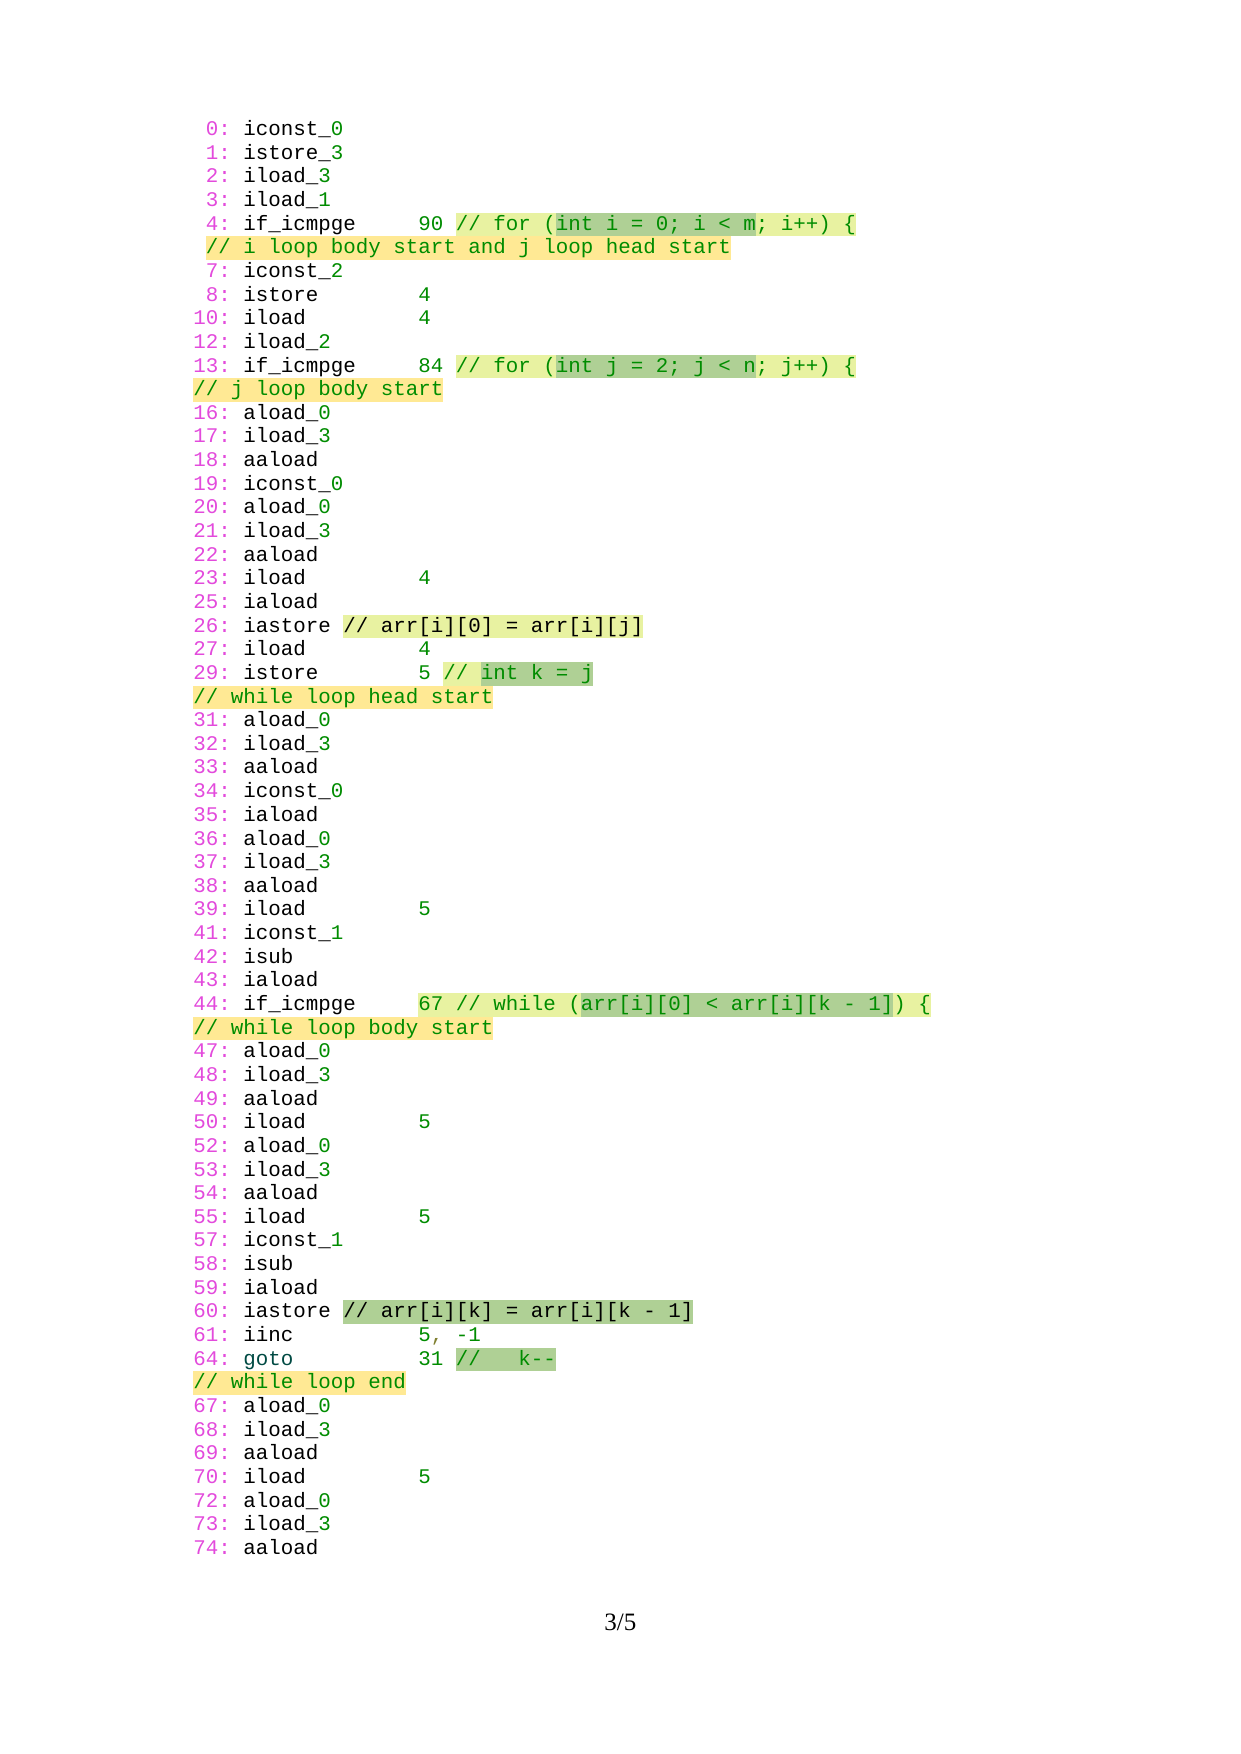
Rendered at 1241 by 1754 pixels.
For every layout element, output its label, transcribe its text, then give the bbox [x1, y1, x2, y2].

text 19: iconst_0 [118, 473, 1122, 496]
text 32: iload_3 [118, 733, 1122, 757]
text 7: iconst_2 [118, 260, 1122, 284]
text 69: aaload [118, 1442, 1122, 1466]
text 37: iload_3 [118, 851, 1122, 875]
text 35: iaload [118, 804, 1122, 827]
text 0: iconst_0 [118, 118, 1122, 142]
text 27: iload 4 [118, 638, 1122, 662]
text 50: iload 5 [118, 1111, 1122, 1135]
text 68: iload_3 [118, 1419, 1122, 1442]
text 16: aload_0 [118, 402, 1122, 426]
text 54: aaload [118, 1182, 1122, 1206]
text // while loop end [118, 1371, 1122, 1395]
text 1: istore_3 [118, 142, 1122, 165]
text 2: iload_3 [118, 165, 1122, 189]
text 49: aaload [118, 1088, 1122, 1111]
text // i loop body start and j loop head start [118, 236, 1122, 260]
text 67: aload_0 [118, 1395, 1122, 1419]
text 72: aload_0 [118, 1489, 1122, 1513]
text 48: iload_3 [118, 1064, 1122, 1088]
text 59: iaload [118, 1277, 1122, 1300]
text 26: iastore // arr[i][0] = arr[i][j] [118, 615, 1122, 638]
text 52: aload_0 [118, 1135, 1122, 1158]
text 18: aaload [118, 449, 1122, 473]
text 64: goto 31 // k-- [118, 1348, 1122, 1371]
text 55: iload 5 [118, 1206, 1122, 1229]
text // j loop body start [118, 378, 1122, 402]
text // while loop body start [118, 1017, 1122, 1040]
text // while loop head start [118, 686, 1122, 709]
text 34: iconst_0 [118, 780, 1122, 804]
text 73: iload_3 [118, 1513, 1122, 1537]
text 12: iload_2 [118, 331, 1122, 354]
text 22: aaload [118, 544, 1122, 567]
text 10: iload 4 [118, 307, 1122, 331]
text 58: isub [118, 1253, 1122, 1277]
text 53: iload_3 [118, 1158, 1122, 1182]
text 4: if_icmpge 90 // for (int i = 0; i < m; i++) { [118, 213, 1122, 236]
text 8: istore 4 [118, 284, 1122, 307]
text 42: isub [118, 946, 1122, 969]
text 3: iload_1 [118, 189, 1122, 213]
text 17: iload_3 [118, 426, 1122, 449]
text 33: aaload [118, 757, 1122, 780]
text 31: aload_0 [118, 709, 1122, 733]
text 38: aaload [118, 875, 1122, 898]
text 20: aload_0 [118, 496, 1122, 520]
text 29: istore 5 // int k = j [118, 662, 1122, 686]
text 36: aload_0 [118, 827, 1122, 851]
text 57: iconst_1 [118, 1229, 1122, 1253]
text 23: iload 4 [118, 567, 1122, 591]
text 43: iaload [118, 969, 1122, 993]
text 25: iaload [118, 591, 1122, 615]
text 70: iload 5 [118, 1466, 1122, 1489]
text 60: iastore // arr[i][k] = arr[i][k - 1] [118, 1300, 1122, 1324]
text 41: iconst_1 [118, 922, 1122, 946]
text 21: iload_3 [118, 520, 1122, 544]
text 39: iload 5 [118, 898, 1122, 922]
text 13: if_icmpge 84 // for (int j = 2; j < n; j++) { [118, 354, 1122, 378]
text 61: iinc 5, -1 [118, 1324, 1122, 1348]
text 47: aload_0 [118, 1040, 1122, 1064]
text 74: aaload [118, 1537, 1122, 1561]
text 44: if_icmpge 67 // while (arr[i][0] < arr[i][k - 1]) { [118, 993, 1122, 1017]
